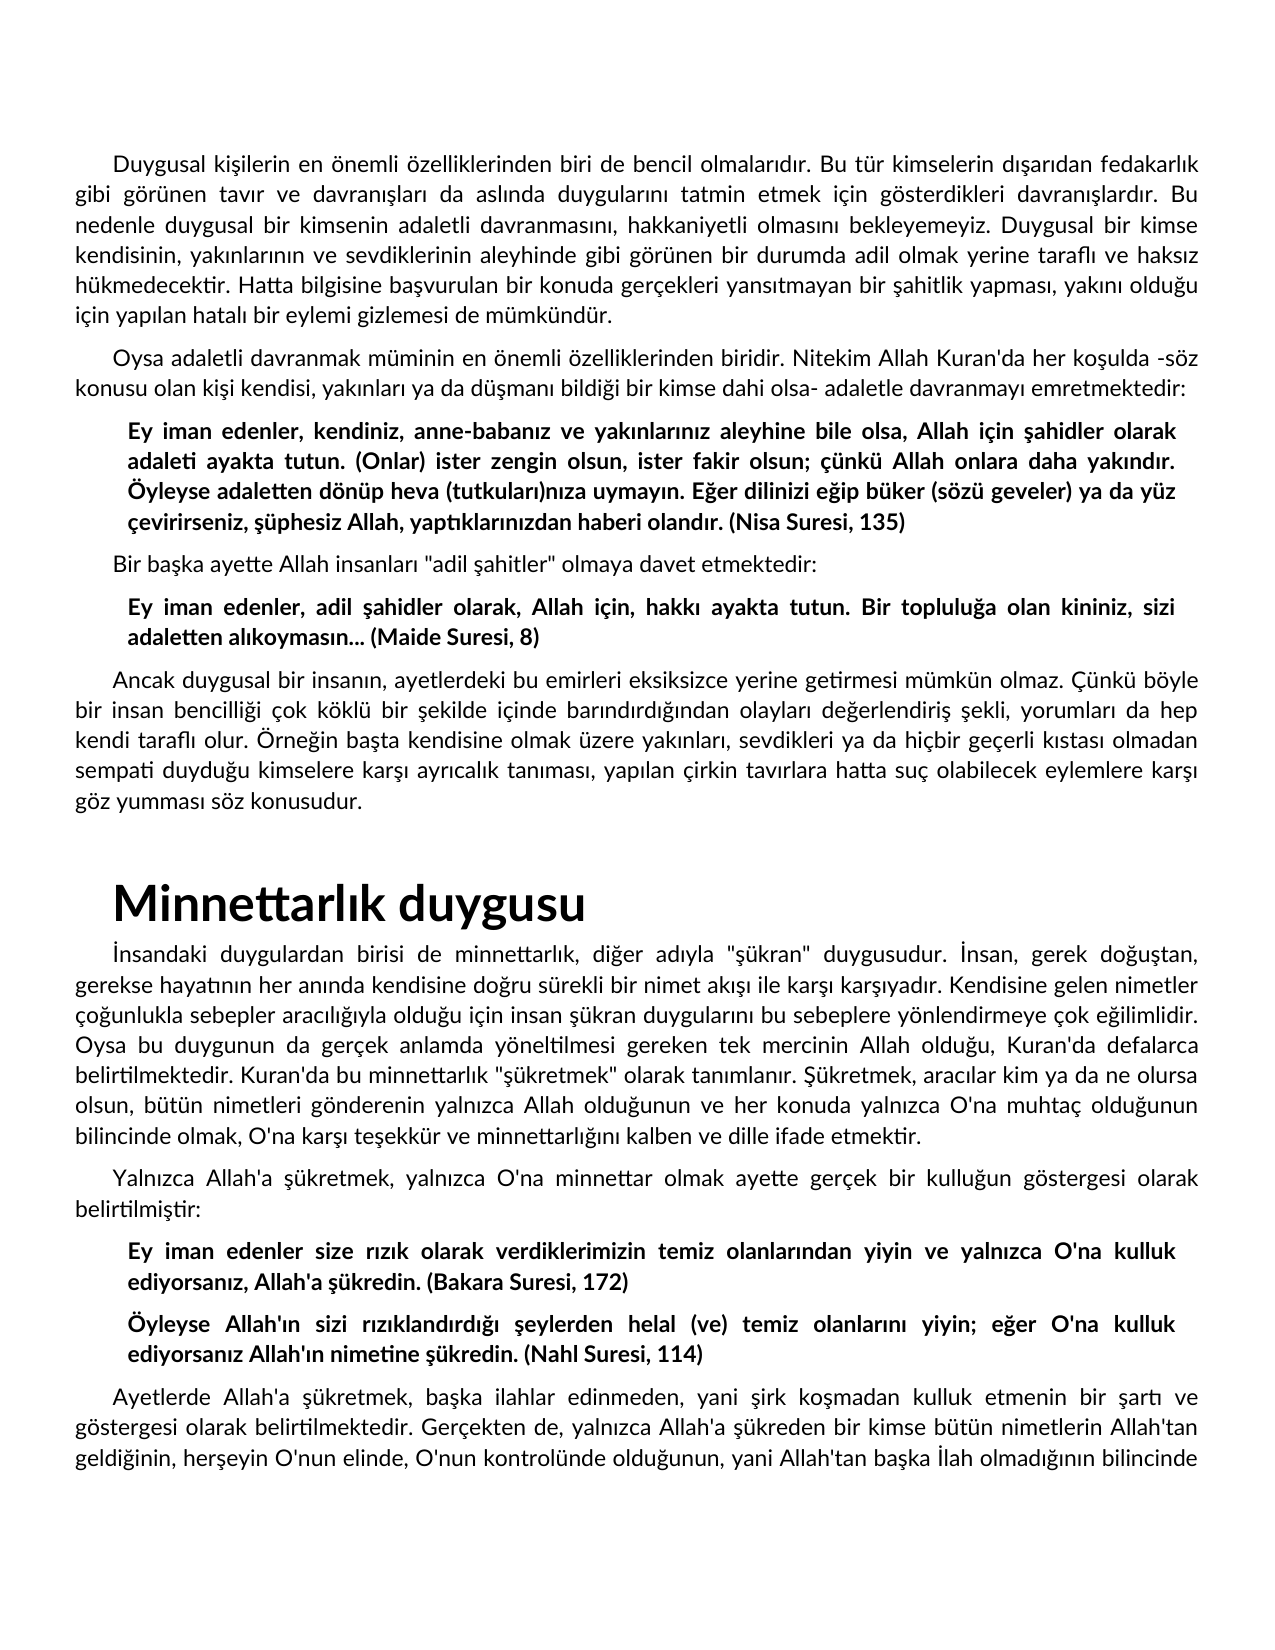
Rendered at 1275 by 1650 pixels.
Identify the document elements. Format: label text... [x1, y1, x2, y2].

subtitle Minnettarlık duygusu [112, 872, 1200, 932]
text Ancak duygusal bir insanın, ayetlerdeki bu emirleri eksiksizce yerine getirmesi mümkün olmaz. Çünkü böyle bir insan bencilliği çok köklü bir şekilde içinde barındırdığından olayları değerlendiriş şekli, yorumları da hep kendi taraflı olur. Örneğin başta kendisine olmak üzere yakınları, sevdikleri ya da hiçbir geçerli kıstası olmadan sempati duyduğu kimselere karşı ayrıcalık tanıması, yapılan çirkin tavırlara hatta suç olabilecek eylemlere karşı göz yumması söz konusudur. [75, 666, 1200, 814]
text Ey iman edenler size rızık olarak verdiklerimizin temiz olanlarından yiyin ve yalnızca O'na kulluk ediyorsanız, Allah'a şükredin. (Bakara Suresi, 172) [127, 1237, 1177, 1295]
text Bir başka ayette Allah insanları "adil şahitler" olmaya davet etmektedir: [75, 550, 1200, 577]
text Ey iman edenler, kendiniz, anne-babanız ve yakınlarınız aleyhine bile olsa, Allah için şahidler olarak adaleti ayakta tutun. (Onlar) ister zengin olsun, ister fakir olsun; çünkü Allah onlara daha yakındır. Öyleyse adaletten dönüp heva (tutkuları)nıza uymayın. Eğer dilinizi eğip büker (sözü geveler) ya da yüz çevirirseniz, şüphesiz Allah, yaptıklarınızdan haberi olandır. (Nisa Suresi, 135) [127, 417, 1177, 535]
text Duygusal kişilerin en önemli özelliklerinden biri de bencil olmalarıdır. Bu tür kimselerin dışarıdan fedakarlık gibi görünen tavır ve davranışları da aslında duygularını tatmin etmek için gösterdikleri davranışlardır. Bu nedenle duygusal bir kimsenin adaletli davranmasını, hakkaniyetli olmasını bekleyemeyiz. Duygusal bir kimse kendisinin, yakınlarının ve sevdiklerinin aleyhinde gibi görünen bir durumda adil olmak yerine taraflı ve haksız hükmedecektir. Hatta bilgisine başvurulan bir konuda gerçekleri yansıtmayan bir şahitlik yapması, yakını olduğu için yapılan hatalı bir eylemi gizlemesi de mümkündür. [75, 150, 1200, 328]
text İnsandaki duygulardan birisi de minnettarlık, diğer adıyla "şükran" duygusudur. İnsan, gerek doğuştan, gerekse hayatının her anında kendisine doğru sürekli bir nimet akışı ile karşı karşıyadır. Kendisine gelen nimetler çoğunlukla sebepler aracılığıyla olduğu için insan şükran duygularını bu sebeplere yönlendirmeye çok eğilimlidir. Oysa bu duygunun da gerçek anlamda yöneltilmesi gereken tek mercinin Allah olduğu, Kuran'da defalarca belirtilmektedir. Kuran'da bu minnettarlık "şükretmek" olarak tanımlanır. Şükretmek, aracılar kim ya da ne olursa olsun, bütün nimetleri gönderenin yalnızca Allah olduğunun ve her konuda yalnızca O'na muhtaç olduğunun bilincinde olmak, O'na karşı teşekkür ve minnettarlığını kalben ve dille ifade etmektir. [75, 940, 1200, 1149]
text Oysa adaletli davranmak müminin en önemli özelliklerinden biridir. Nitekim Allah Kuran'da her koşulda -söz konusu olan kişi kendisi, yakınları ya da düşmanı bildiği bir kimse dahi olsa- adaletle davranmayı emretmektedir: [75, 344, 1200, 401]
text Ayetlerde Allah'a şükretmek, başka ilahlar edinmeden, yani şirk koşmadan kulluk etmenin bir şartı ve göstergesi olarak belirtilmektedir. Gerçekten de, yalnızca Allah'a şükreden bir kimse bütün nimetlerin Allah'tan geldiğinin, herşeyin O'nun elinde, O'nun kontrolünde olduğunun, yani Allah'tan başka İlah olmadığının bilincinde [75, 1383, 1200, 1471]
text Öyleyse Allah'ın sizi rızıklandırdığı şeylerden helal (ve) temiz olanlarını yiyin; eğer O'na kulluk ediyorsanız Allah'ın nimetine şükredin. (Nahl Suresi, 114) [127, 1310, 1177, 1368]
text Yalnızca Allah'a şükretmek, yalnızca O'na minnettar olmak ayette gerçek bir kulluğun göstergesi olarak belirtilmiştir: [75, 1164, 1200, 1222]
text Ey iman edenler, adil şahidler olarak, Allah için, hakkı ayakta tutun. Bir topluluğa olan kininiz, sizi adaletten alıkoymasın... (Maide Suresi, 8) [127, 593, 1177, 650]
